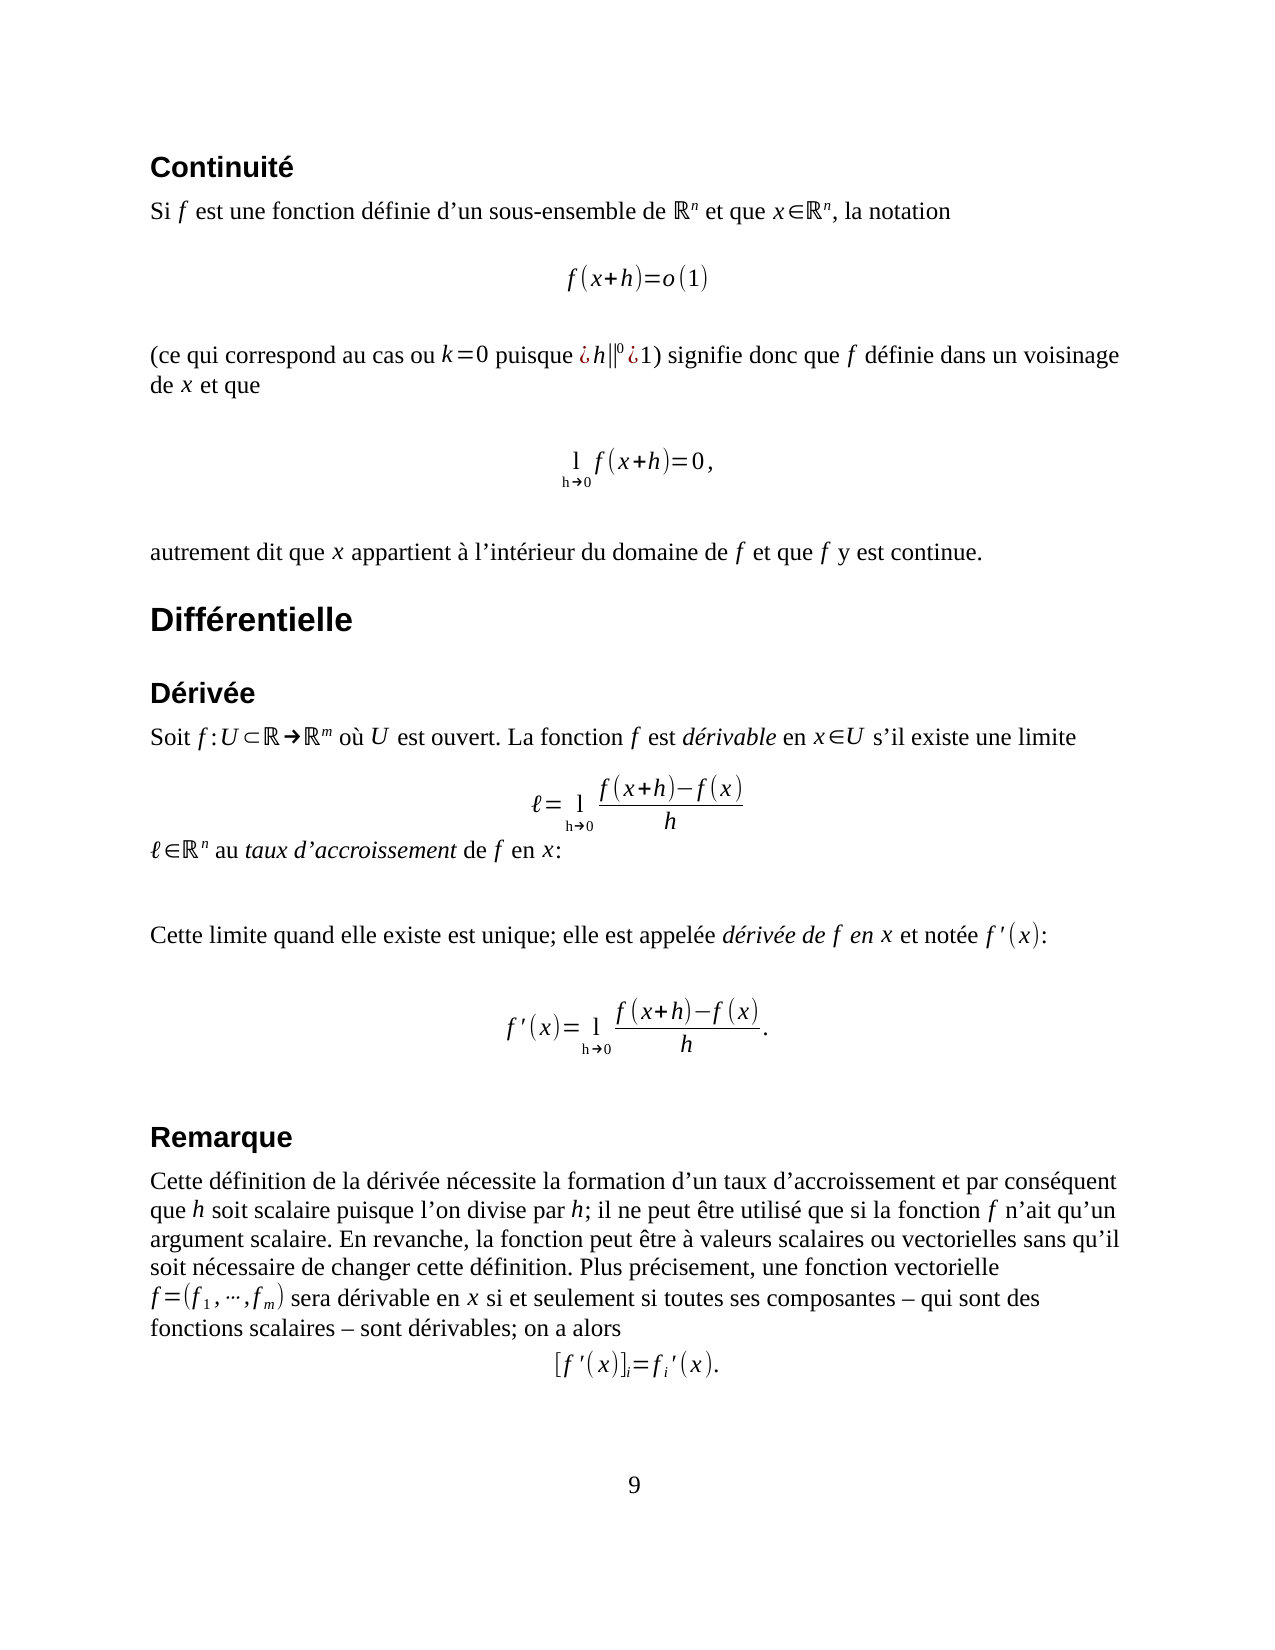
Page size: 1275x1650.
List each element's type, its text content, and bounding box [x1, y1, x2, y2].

text autrement dit que appartient à l’intérieur du domaine de et que y est continue. [150, 537, 1125, 566]
subtitle Dérivée [150, 676, 1125, 709]
text Soit où est ouvert. La fonction est dérivable en s’il existe une limite au taux d’accroissement de en : [150, 722, 1125, 864]
subtitle Continuité [150, 150, 1125, 183]
subtitle Différentielle [150, 600, 1125, 638]
text (ce qui correspond au cas ou puisque ) signifie donc que définie dans un voisinage de et que [150, 340, 1125, 399]
subtitle Remarque [150, 1120, 1125, 1154]
text Cette définition de la dérivée nécessite la formation d’un taux d’accroissement et par conséquent que soit scalaire puisque l’on divise par ; il ne peut être utilisé que si la fonction n’ait qu’un argument scalaire. En revanche, la fonction peut être à valeurs scalaires ou vectorielles sans qu’il soit nécessaire de changer cette définition. Plus précisement, une fonction vectorielle sera dérivable en si et seulement si toutes ses composantes – qui sont des fonctions scalaires – sont dérivables; on a alors [150, 1166, 1125, 1342]
text Si est une fonction définie d’un sous-ensemble de et que , la notation [150, 196, 1125, 225]
text Cette limite quand elle existe est unique; elle est appelée dérivée de en et notée : [150, 919, 1125, 949]
